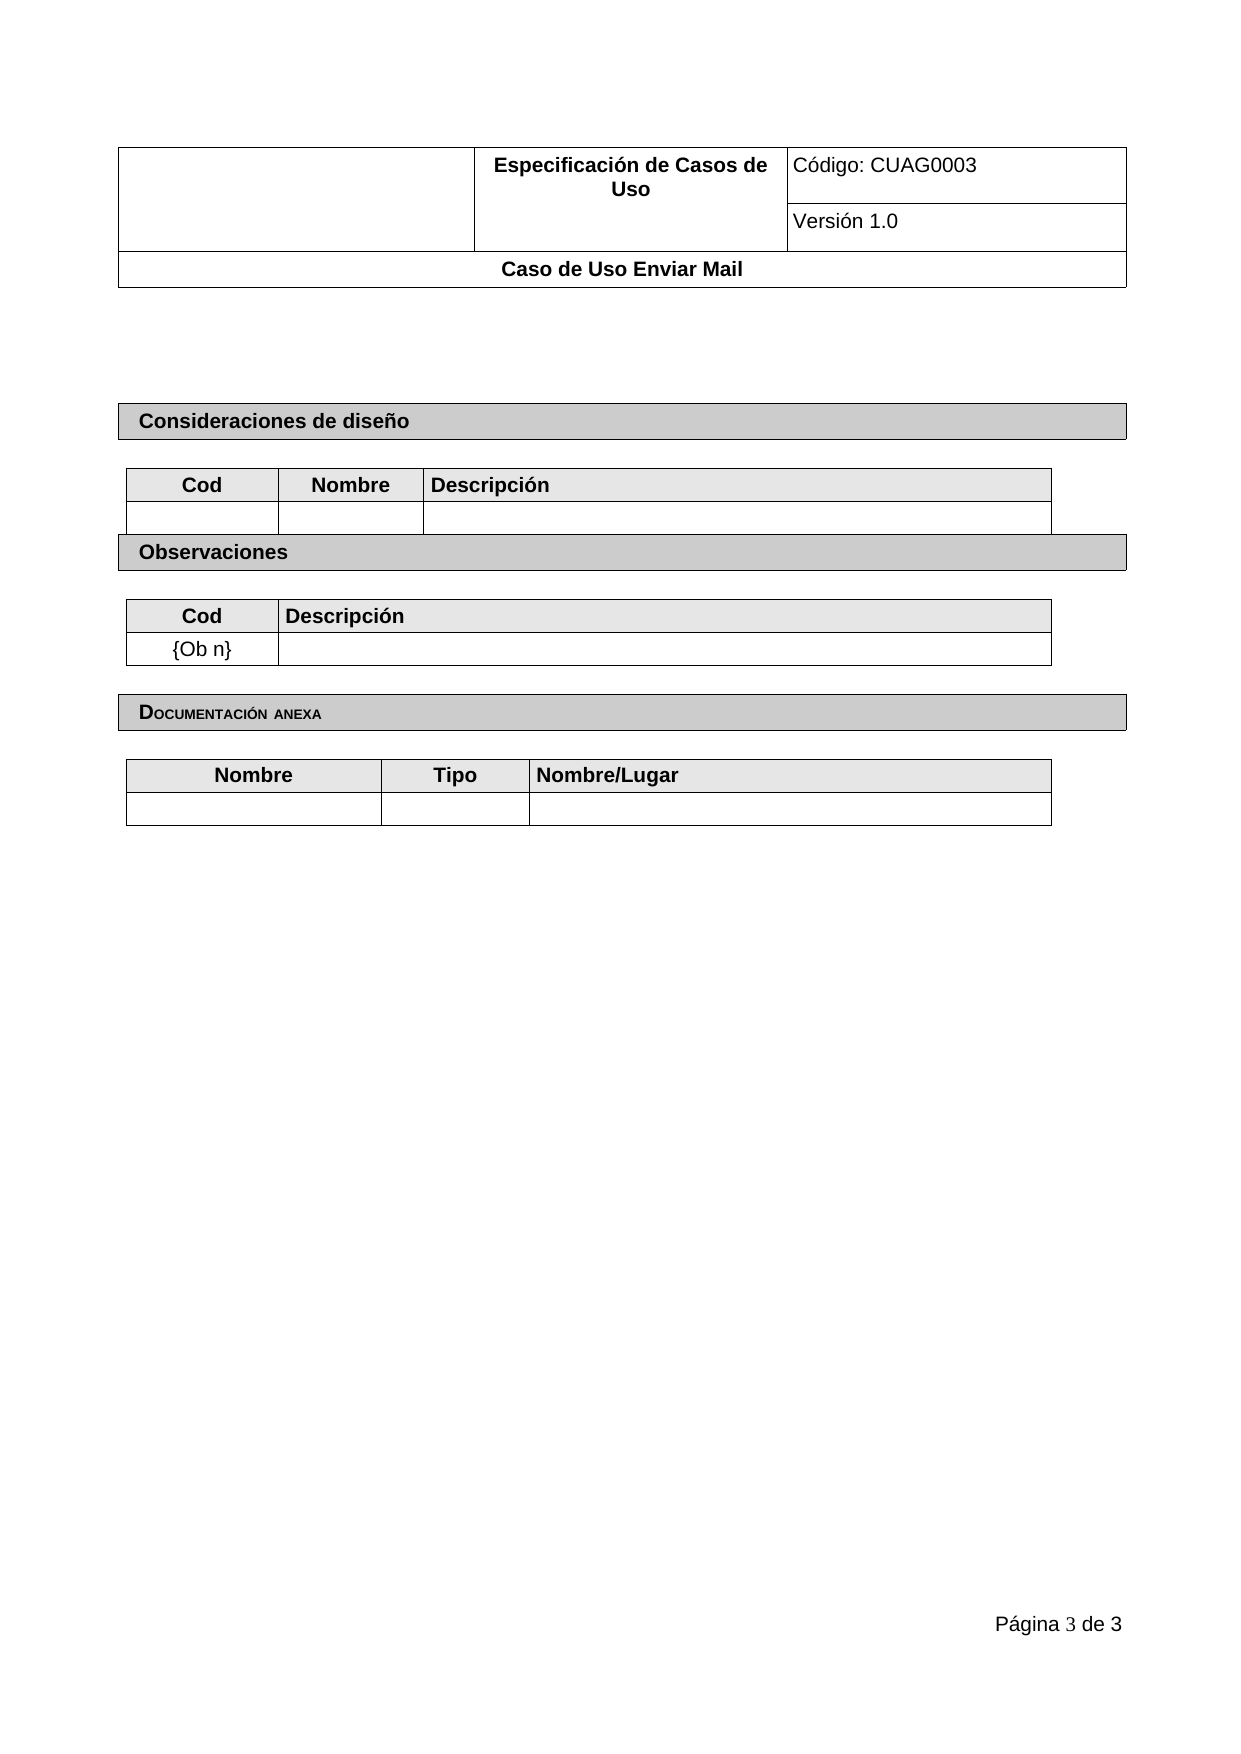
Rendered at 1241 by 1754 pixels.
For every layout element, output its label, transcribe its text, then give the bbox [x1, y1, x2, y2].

table_header [118, 468, 126, 501]
table_header Cod [127, 469, 278, 501]
table_header [1052, 468, 1126, 501]
table_cell [530, 793, 1051, 825]
table_header Descripción [279, 600, 1051, 632]
table_header Documentación anexa [119, 695, 1126, 730]
table_header Nombre/Lugar [530, 760, 1051, 792]
table_cell [424, 502, 1051, 534]
table_cell [127, 502, 278, 534]
table_header Nombre [279, 469, 423, 501]
table_cell [1052, 501, 1126, 534]
table_cell [279, 502, 423, 534]
table_header Nombre [127, 760, 381, 792]
table_cell [279, 633, 1051, 665]
table_cell {Ob n} [127, 633, 278, 665]
table_header Descripción [424, 469, 1051, 501]
table_cell [118, 501, 126, 534]
table_header Tipo [382, 760, 529, 792]
table_header Cod [127, 600, 278, 632]
table_cell [382, 793, 529, 825]
table_cell Observaciones [119, 535, 1126, 570]
table_cell [127, 793, 381, 825]
table_header Consideraciones de diseño [119, 404, 1126, 439]
